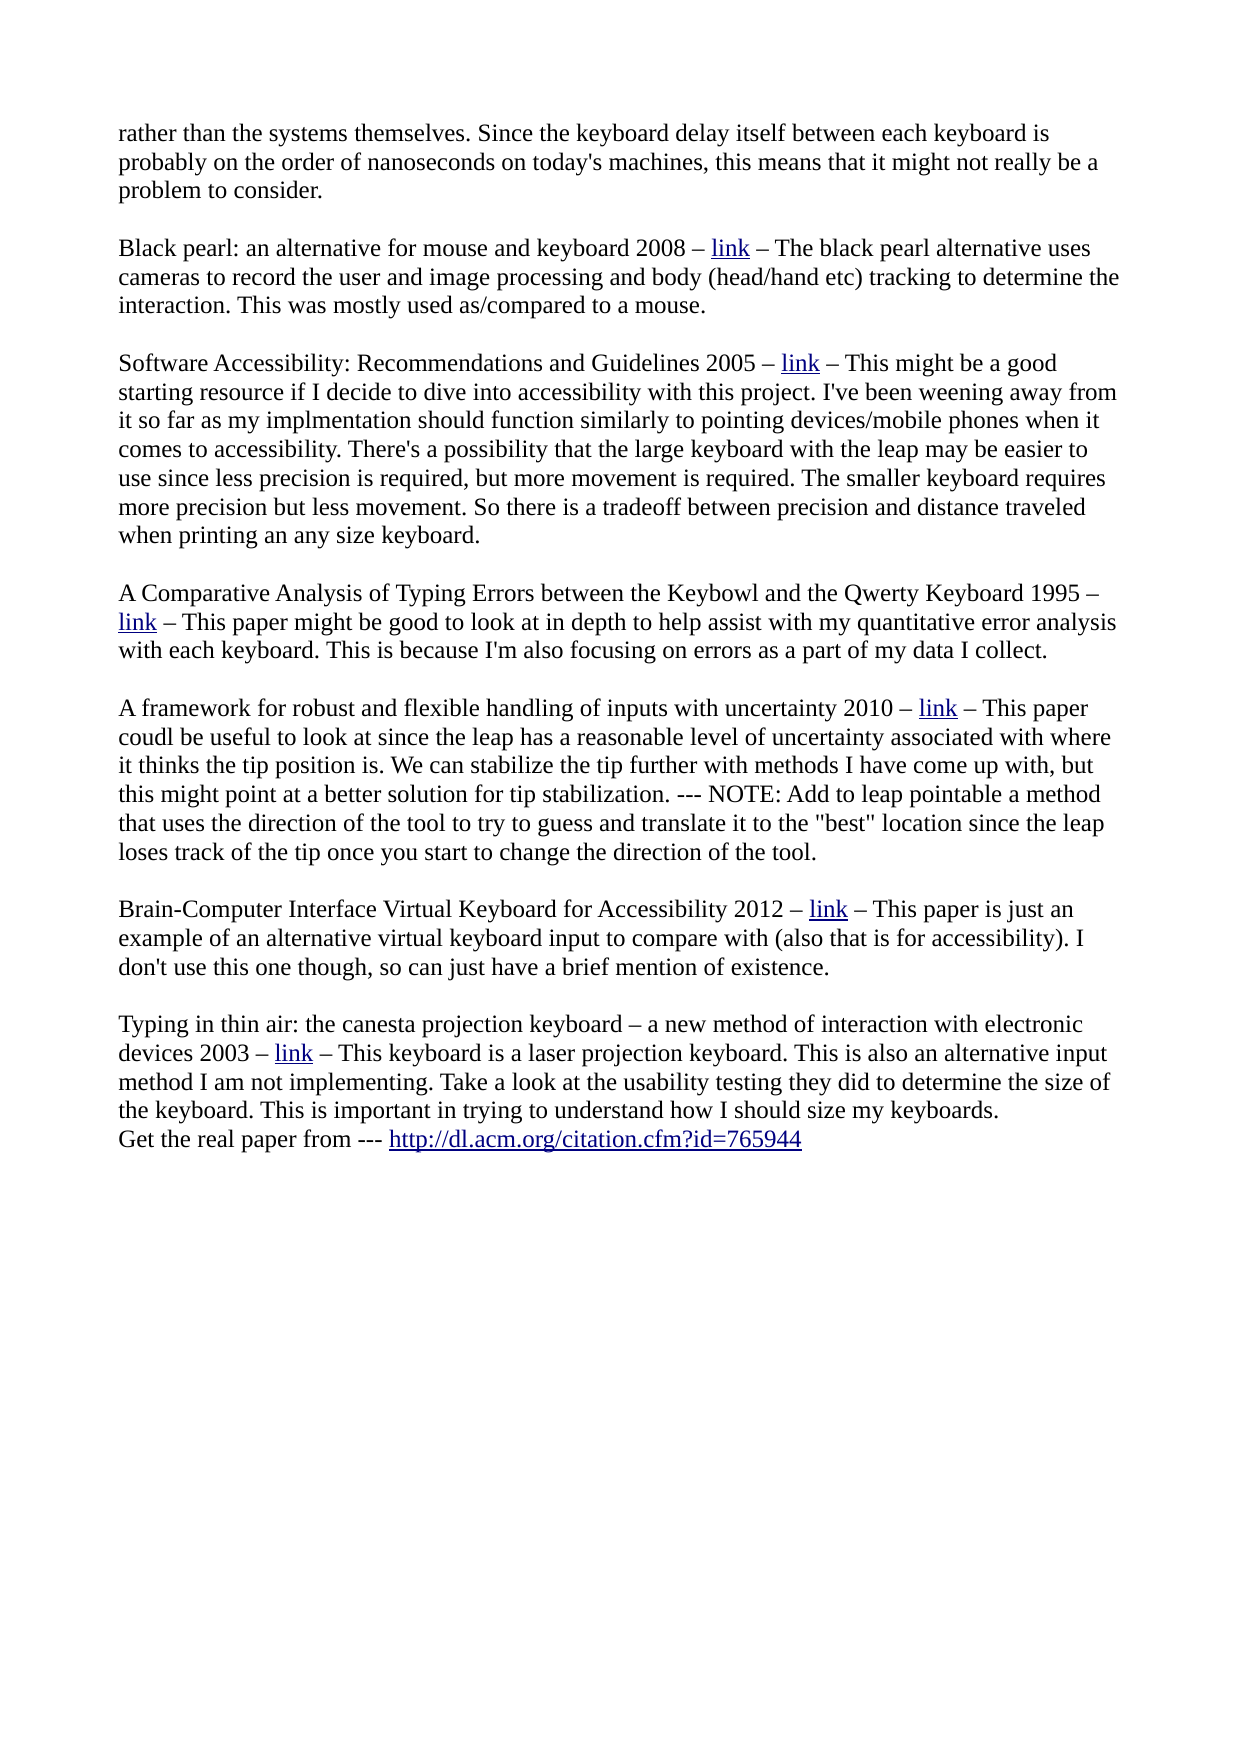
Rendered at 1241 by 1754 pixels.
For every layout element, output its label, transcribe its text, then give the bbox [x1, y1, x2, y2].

text Brain-Computer Interface Virtual Keyboard for Accessibility 2012 – link – This paper is just an example of an alternative virtual keyboard input to compare with (also that is for accessibility). I don't use this one though, so can just have a brief mention of existence. [118, 894, 1122, 981]
text A framework for robust and flexible handling of inputs with uncertainty 2010 – link – This paper coudl be useful to look at since the leap has a reasonable level of uncertainty associated with where it thinks the tip position is. We can stabilize the tip further with methods I have come up with, but this might point at a better solution for tip stabilization. --- NOTE: Add to leap pointable a method that uses the direction of the tool to try to guess and translate it to the "best" location since the leap loses track of the tip once you start to change the direction of the tool. [118, 693, 1122, 866]
text A Comparative Analysis of Typing Errors between the Keybowl and the Qwerty Keyboard 1995 – link – This paper might be good to look at in depth to help assist with my quantitative error analysis with each keyboard. This is because I'm also focusing on errors as a part of my data I collect. [118, 578, 1122, 664]
text rather than the systems themselves. Since the keyboard delay itself between each keyboard is probably on the order of nanoseconds on today's machines, this means that it might not really be a problem to consider. [118, 118, 1122, 204]
text Software Accessibility: Recommendations and Guidelines 2005 – link – This might be a good starting resource if I decide to dive into accessibility with this project. I've been weening away from it so far as my implmentation should function similarly to pointing devices/mobile phones when it comes to accessibility. There's a possibility that the large keyboard with the leap may be easier to use since less precision is required, but more movement is required. The smaller keyboard requires more precision but less movement. So there is a tradeoff between precision and distance traveled when printing an any size keyboard. [118, 348, 1122, 549]
text Black pearl: an alternative for mouse and keyboard 2008 – link – The black pearl alternative uses cameras to record the user and image processing and body (head/hand etc) tracking to determine the interaction. This was mostly used as/compared to a mouse. [118, 233, 1122, 319]
text Get the real paper from --- http://dl.acm.org/citation.cfm?id=765944 [118, 1124, 1122, 1153]
text Typing in thin air: the canesta projection keyboard – a new method of interaction with electronic devices 2003 – link – This keyboard is a laser projection keyboard. This is also an alternative input method I am not implementing. Take a look at the usability testing they did to determine the size of the keyboard. This is important in trying to understand how I should size my keyboards. [118, 1009, 1122, 1124]
